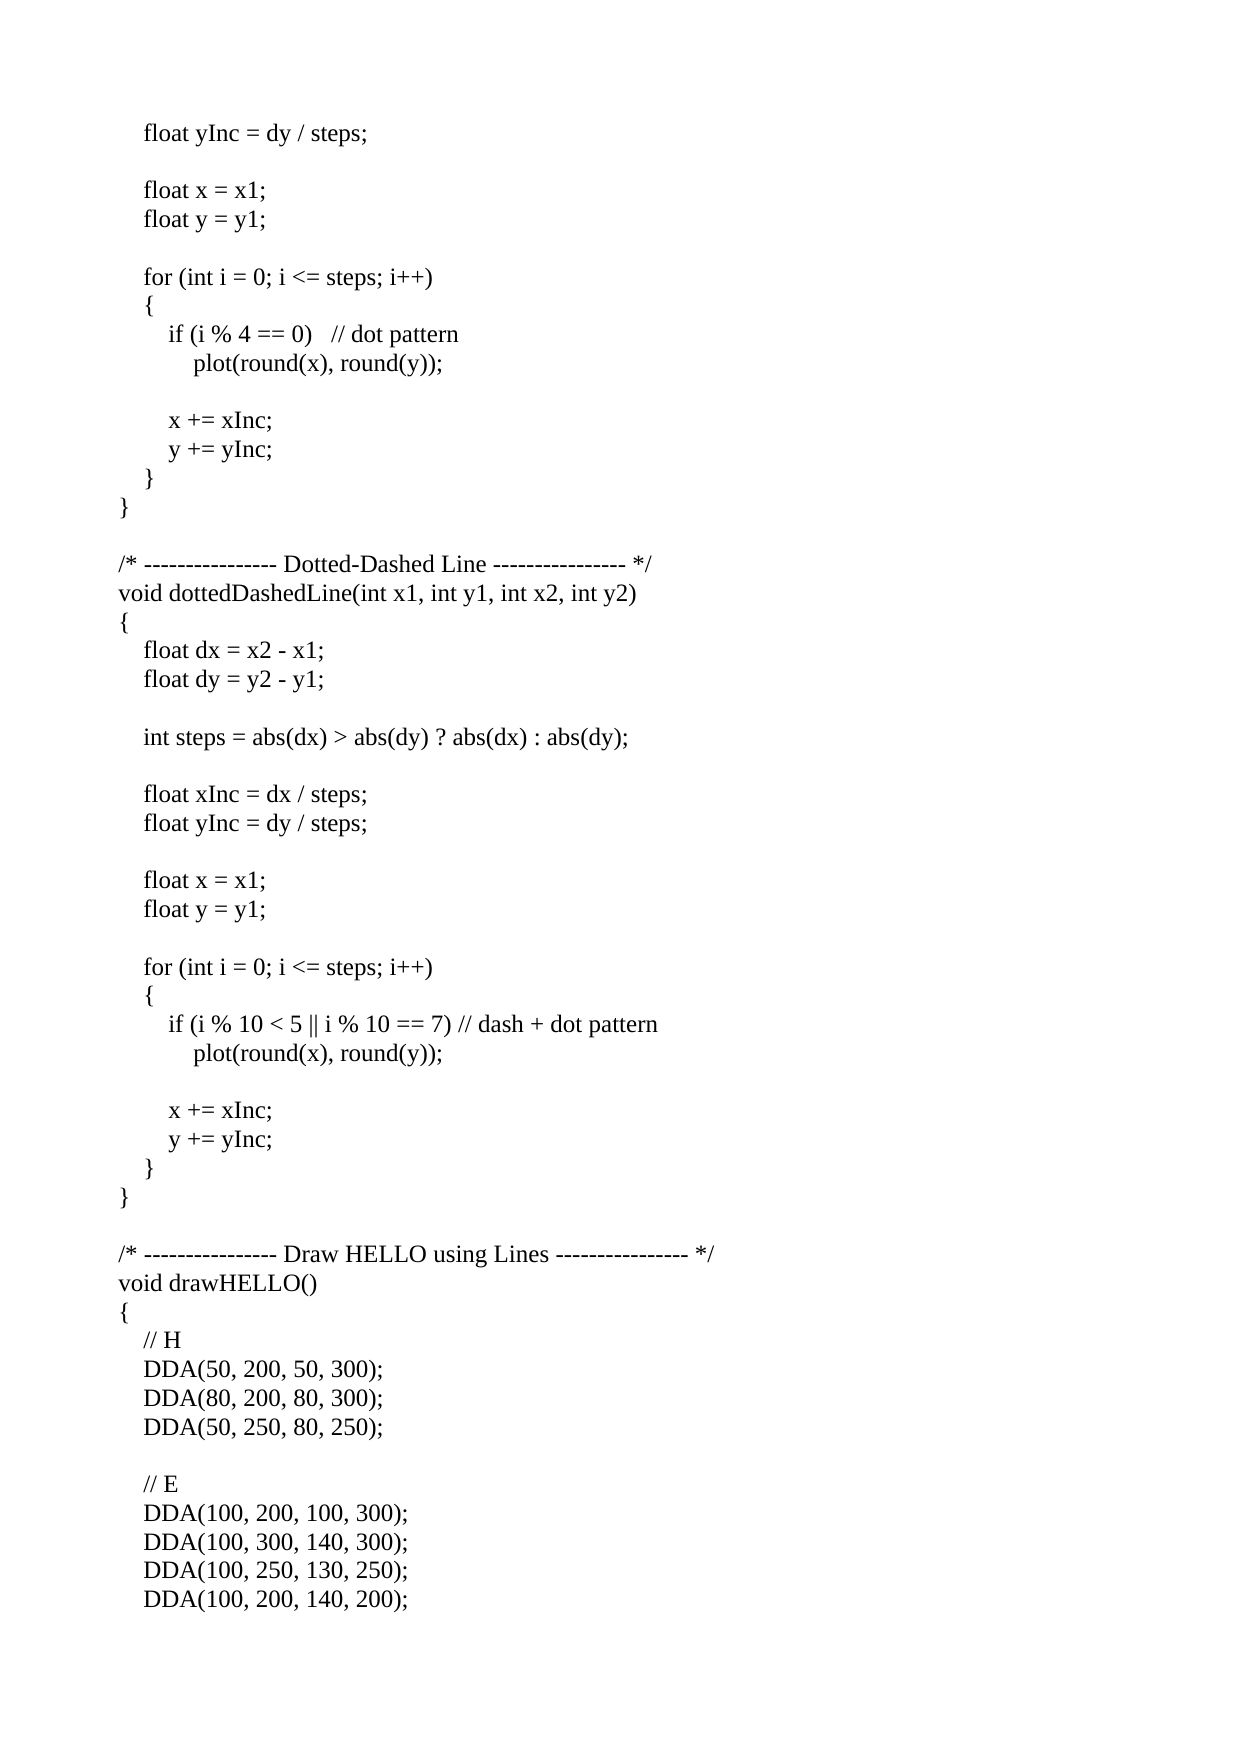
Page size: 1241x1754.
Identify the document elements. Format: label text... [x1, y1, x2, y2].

text y += yInc; [118, 434, 1122, 463]
text /* ---------------- Dotted-Dashed Line ---------------- */ [118, 549, 1122, 578]
text float xInc = dx / steps; [118, 779, 1122, 808]
text float y = y1; [118, 894, 1122, 923]
text DDA(100, 300, 140, 300); [118, 1527, 1122, 1556]
text float yInc = dy / steps; [118, 808, 1122, 837]
text DDA(50, 250, 80, 250); [118, 1412, 1122, 1441]
text float dx = x2 - x1; [118, 636, 1122, 664]
text } [118, 1153, 1122, 1182]
text int steps = abs(dx) > abs(dy) ? abs(dx) : abs(dy); [118, 722, 1122, 751]
text float x = x1; [118, 176, 1122, 204]
text { [118, 607, 1122, 636]
text x += xInc; [118, 406, 1122, 434]
text DDA(100, 200, 100, 300); [118, 1498, 1122, 1527]
text DDA(80, 200, 80, 300); [118, 1383, 1122, 1412]
text if (i % 4 == 0) // dot pattern [118, 319, 1122, 348]
text void drawHELLO() [118, 1268, 1122, 1297]
text /* ---------------- Draw HELLO using Lines ---------------- */ [118, 1239, 1122, 1268]
text x += xInc; [118, 1096, 1122, 1124]
text for (int i = 0; i <= steps; i++) [118, 262, 1122, 291]
text float yInc = dy / steps; [118, 118, 1122, 147]
text float y = y1; [118, 204, 1122, 233]
text plot(round(x), round(y)); [118, 348, 1122, 377]
text if (i % 10 < 5 || i % 10 == 7) // dash + dot pattern [118, 1009, 1122, 1038]
text DDA(100, 200, 140, 200); [118, 1584, 1122, 1613]
text DDA(100, 250, 130, 250); [118, 1556, 1122, 1584]
text y += yInc; [118, 1124, 1122, 1153]
text for (int i = 0; i <= steps; i++) [118, 952, 1122, 981]
text void dottedDashedLine(int x1, int y1, int x2, int y2) [118, 578, 1122, 607]
text float x = x1; [118, 866, 1122, 894]
text { [118, 291, 1122, 319]
text { [118, 1297, 1122, 1326]
text } [118, 492, 1122, 521]
text } [118, 463, 1122, 492]
text } [118, 1182, 1122, 1211]
text // E [118, 1469, 1122, 1498]
text DDA(50, 200, 50, 300); [118, 1354, 1122, 1383]
text plot(round(x), round(y)); [118, 1038, 1122, 1067]
text { [118, 981, 1122, 1009]
text float dy = y2 - y1; [118, 664, 1122, 693]
text // H [118, 1326, 1122, 1354]
